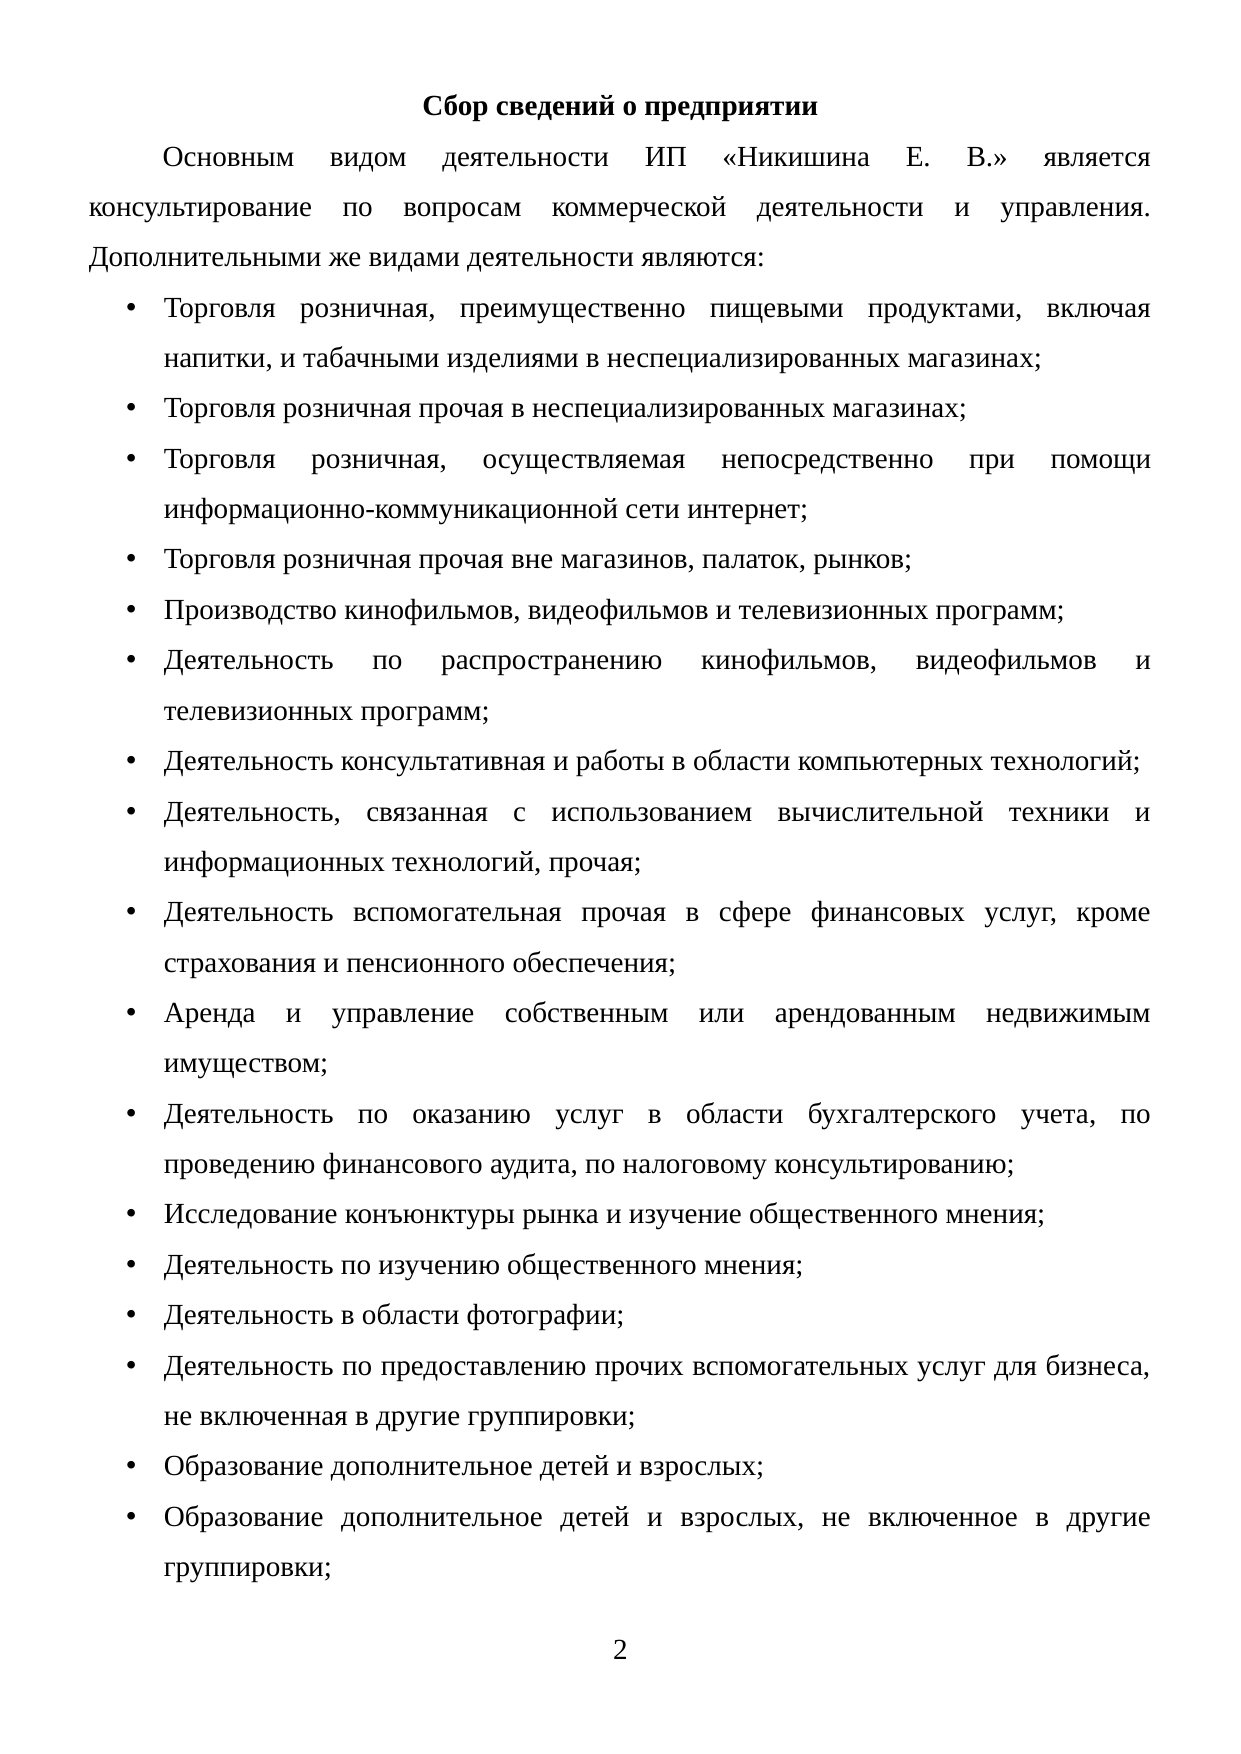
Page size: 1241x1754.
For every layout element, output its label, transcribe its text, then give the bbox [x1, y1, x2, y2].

list Образование дополнительное детей и взрослых; [126, 1448, 1152, 1482]
list Производство кинофильмов, видеофильмов и телевизионных программ; [126, 592, 1152, 626]
list Деятельность в области фотографии; [126, 1297, 1152, 1331]
list Деятельность по предоставлению прочих вспомогательных услуг для бизнеса, не включенная в другие группировки; [126, 1348, 1152, 1432]
list Деятельность по изучению общественного мнения; [126, 1247, 1152, 1281]
list Торговля розничная, осуществляемая непосредственно при помощи информационно-коммуникационной сети интернет; [126, 441, 1152, 525]
list Торговля розничная прочая в неспециализированных магазинах; [126, 391, 1152, 424]
list Деятельность по распространению кинофильмов, видеофильмов и телевизионных программ; [126, 642, 1152, 726]
list Образование дополнительное детей и взрослых, не включенное в другие группировки; [126, 1499, 1152, 1583]
list Деятельность вспомогательная прочая в сфере финансовых услуг, кроме страхования и пенсионного обеспечения; [126, 894, 1152, 978]
subtitle Сбор сведений о предприятии [88, 88, 1152, 122]
list Деятельность, связанная с использованием вычислительной техники и информационных технологий, прочая; [126, 794, 1152, 878]
list Исследование конъюнктуры рынка и изучение общественного мнения; [126, 1197, 1152, 1230]
list Деятельность по оказанию услуг в области бухгалтерского учета, по проведению финансового аудита, по налоговому консультированию; [126, 1096, 1152, 1180]
list Торговля розничная, преимущественно пищевыми продуктами, включая напитки, и табачными изделиями в неспециализированных магазинах; [126, 290, 1152, 374]
list Торговля розничная прочая вне магазинов, палаток, рынков; [126, 542, 1152, 575]
list Аренда и управление собственным или арендованным недвижимым имуществом; [126, 995, 1152, 1079]
list Деятельность консультативная и работы в области компьютерных технологий; [126, 743, 1152, 777]
text Основным видом деятельности ИП «Никишина Е. В.» является консультирование по вопросам коммерческой деятельности и управления. Дополнительными же видами деятельности являются: [88, 139, 1152, 273]
